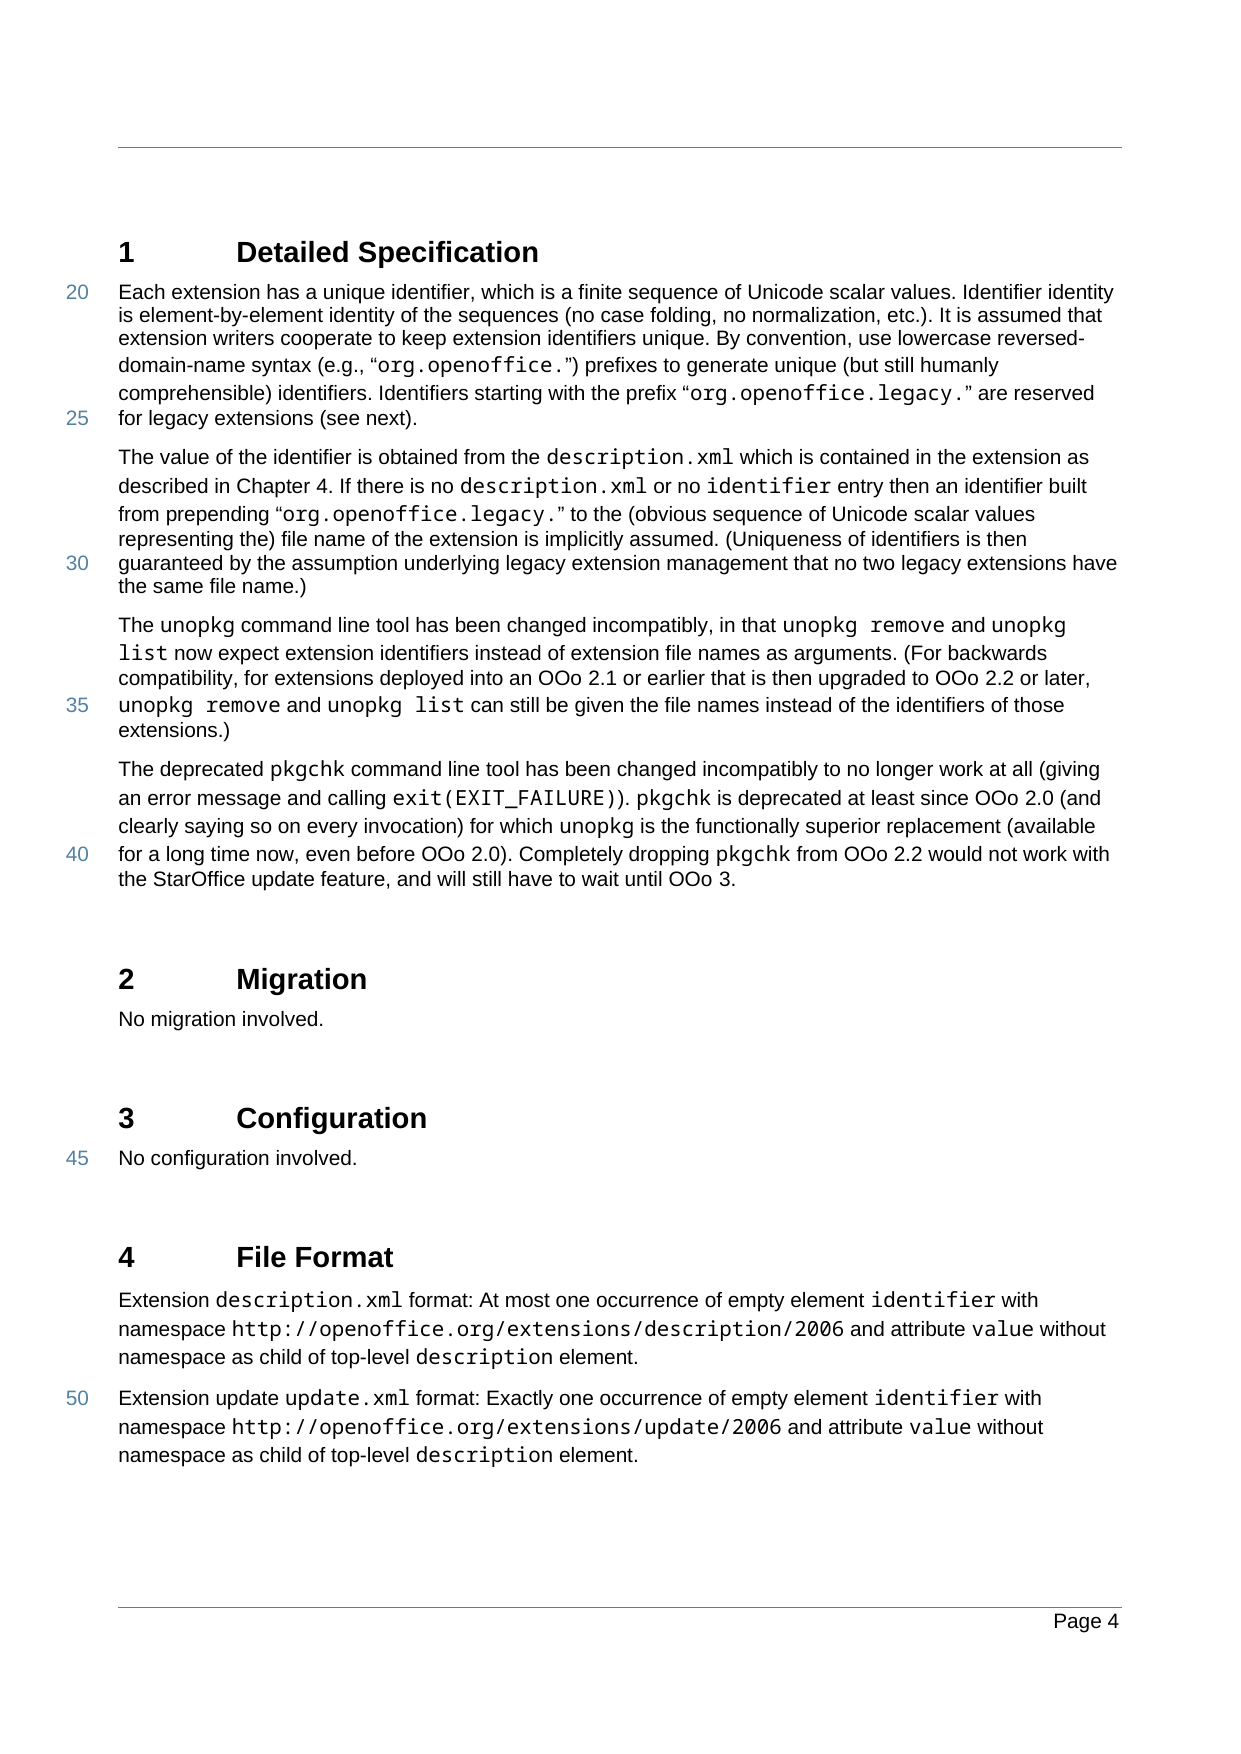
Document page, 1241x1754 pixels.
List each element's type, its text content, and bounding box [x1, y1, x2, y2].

text No configuration involved. [118, 1146, 1122, 1169]
subtitle Configuration [118, 1102, 1122, 1134]
text Each extension has a unique identifier, which is a finite sequence of Unicode scalar values. Identifier identity is element-by-element identity of the sequences (no case folding, no normalization, etc.). It is assumed that extension writers cooperate to keep extension identifiers unique. By convention, use lowercase reversed-domain-name syntax (e.g., “org.openoffice.”) prefixes to generate unique (but still humanly comprehensible) identifiers. Identifiers starting with the prefix “org.openoffice.legacy.” are reserved for legacy extensions (see next). [118, 280, 1122, 430]
subtitle Detailed Specification [118, 236, 1122, 268]
text Extension description.xml format: At most one occurrence of empty element identifier with namespace http://openoffice.org/extensions/description/2006 and attribute value without namespace as child of top-level description element. [118, 1286, 1122, 1371]
text No migration involved. [118, 1007, 1122, 1030]
subtitle File Format [118, 1241, 1122, 1274]
text The unopkg command line tool has been changed incompatibly, in that unopkg remove and unopkg list now expect extension identifiers instead of extension file names as arguments. (For backwards compatibility, for extensions deployed into an OOo 2.1 or earlier that is then upgraded to OOo 2.2 or later, unopkg remove and unopkg list can still be given the file names instead of the identifiers of those extensions.) [118, 610, 1122, 742]
text The deprecated pkgchk command line tool has been changed incompatibly to no longer work at all (giving an error message and calling exit(EXIT_FAILURE)). pkgchk is deprecated at least since OOo 2.0 (and clearly saying so on every invocation) for which unopkg is the functionally superior replacement (available for a long time now, even before OOo 2.0). Completely dropping pkgchk from OOo 2.2 would not work with the StarOffice update feature, and will still have to wait until OOo 3. [118, 754, 1122, 891]
subtitle Migration [118, 963, 1122, 995]
text The value of the identifier is obtained from the description.xml which is contained in the extension as described in Chapter 4. If there is no description.xml or no identifier entry then an identifier built from prepending “org.openoffice.legacy.” to the (obvious sequence of Unicode scalar values representing the) file name of the extension is implicitly assumed. (Uniqueness of identifiers is then guaranteed by the assumption underlying legacy extension management that no two legacy extensions have the same file name.) [118, 442, 1122, 597]
text Extension update update.xml format: Exactly one occurrence of empty element identifier with namespace http://openoffice.org/extensions/update/2006 and attribute value without namespace as child of top-level description element. [118, 1383, 1122, 1469]
